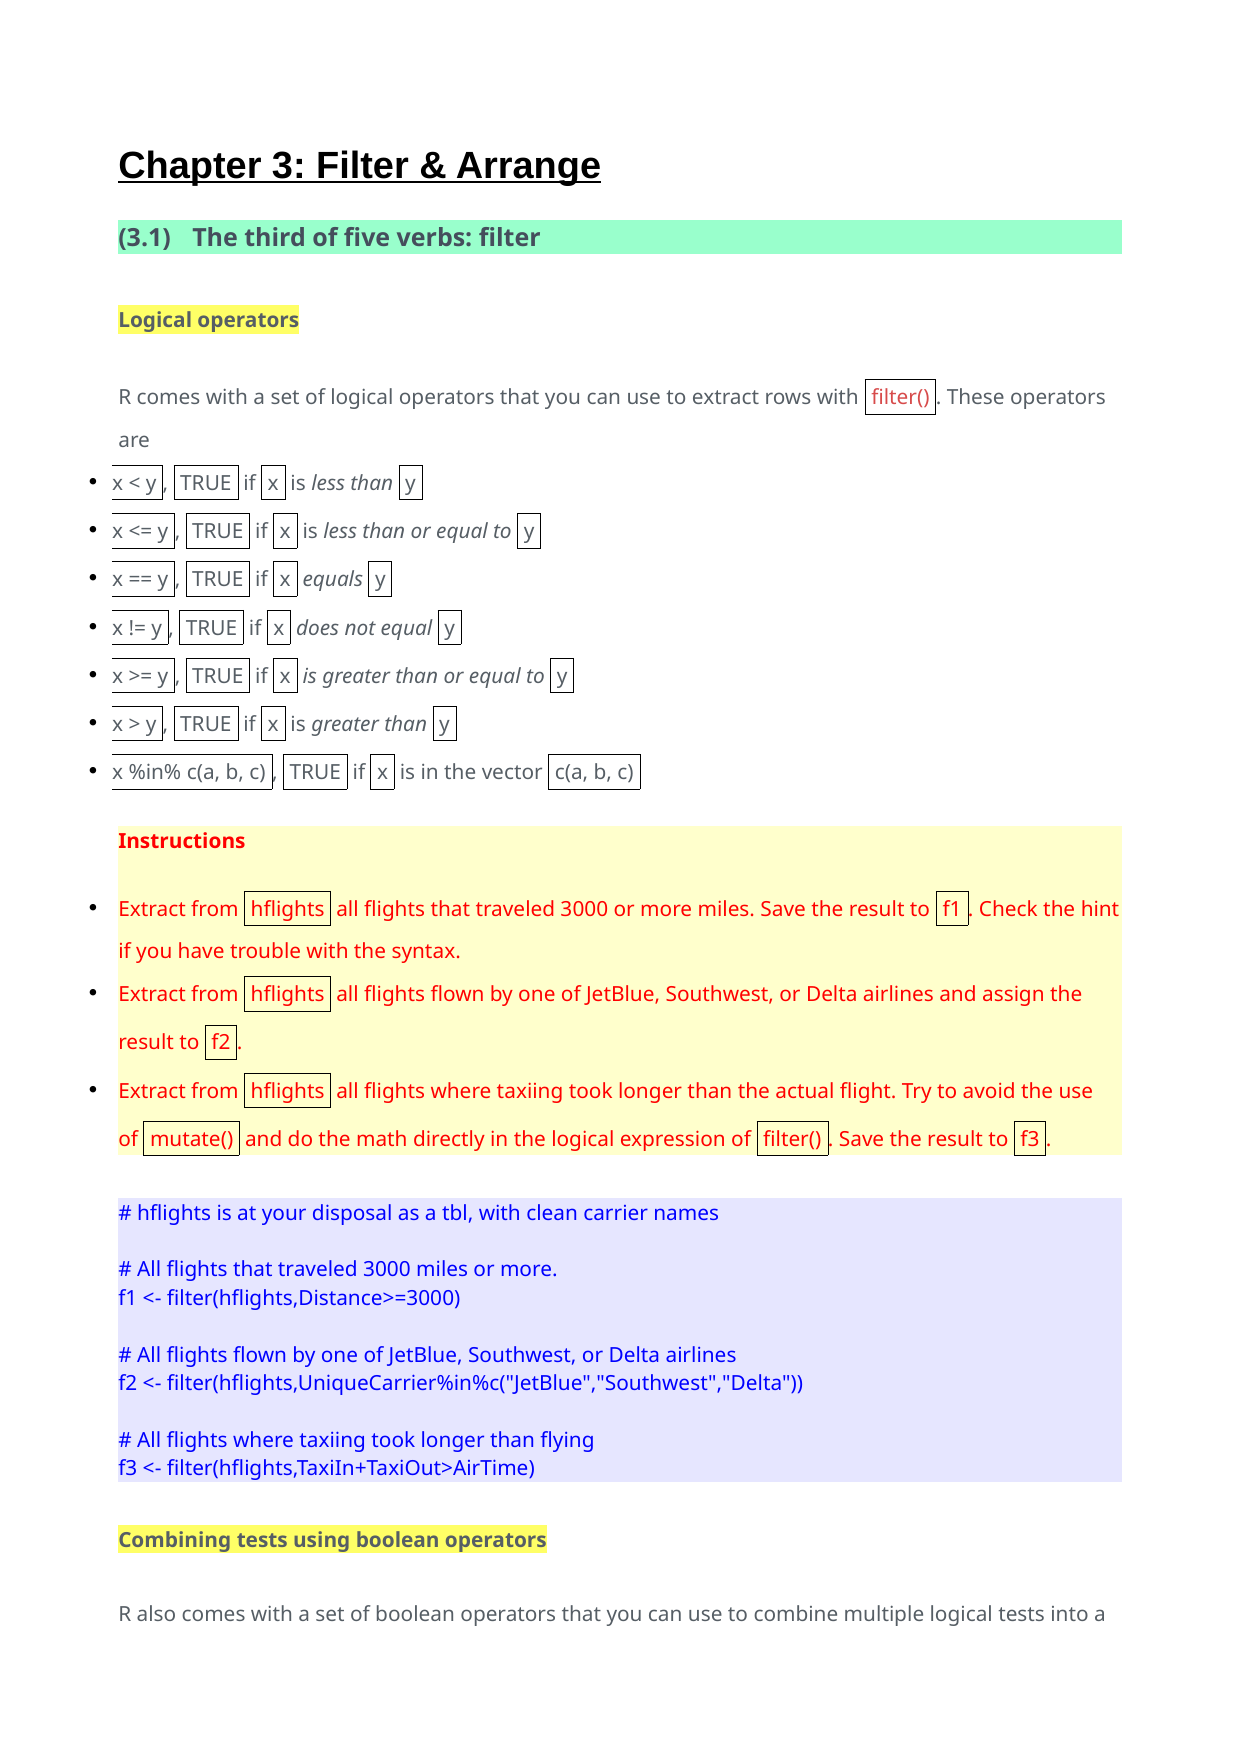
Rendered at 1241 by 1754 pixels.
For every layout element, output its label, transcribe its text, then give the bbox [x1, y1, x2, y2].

list x >= y, TRUE if x is greater than or equal to y [298, 658, 550, 692]
text R also comes with a set of boolean operators that you can use to combine multiple logical tests into a [118, 1599, 1122, 1627]
list x > y, TRUE if x is greater than y [239, 706, 261, 741]
list x >= y, TRUE if x is greater than or equal to y [118, 659, 174, 692]
subtitle Instructions [118, 826, 1122, 854]
list x %in% c(a, b, c), TRUE if x is in the vector c(a, b, c) [118, 755, 272, 789]
text f3 <- filter(hflights,TaxiIn+TaxiOut>AirTime) [118, 1453, 1122, 1482]
list x < y, TRUE if x is less than y [262, 466, 285, 499]
list Extract from hflights all flights flown by one of JetBlue, Southwest, or Delta airlines and assign the result to f2. [118, 976, 1122, 1059]
list x %in% c(a, b, c), TRUE if x is in the vector c(a, b, c) [395, 754, 548, 789]
text f1 <- filter(hflights,Distance>=3000) [118, 1283, 1122, 1311]
list x > y, TRUE if x is greater than y [286, 706, 433, 741]
list x != y, TRUE if x does not equal y [118, 611, 168, 644]
list x < y, TRUE if x is less than y [423, 465, 1122, 499]
list x > y, TRUE if x is greater than y [262, 707, 285, 740]
list x == y, TRUE if x equals y [250, 561, 273, 596]
list x <= y, TRUE if x is less than or equal to y [118, 514, 174, 548]
list x == y, TRUE if x equals y [187, 562, 249, 596]
list x < y, TRUE if x is less than y [286, 465, 399, 499]
subtitle Combining tests using boolean operators [118, 1525, 1122, 1553]
subtitle Logical operators [118, 305, 1122, 334]
text f2 <- filter(hflights,UniqueCarrier%in%c("JetBlue","Southwest","Delta")) [118, 1368, 1122, 1397]
list x == y, TRUE if x equals y [369, 562, 391, 596]
subtitle (3.1) The third of five verbs: filter [118, 220, 1122, 254]
list x != y, TRUE if x does not equal y [462, 610, 1122, 644]
list x > y, TRUE if x is greater than y [434, 707, 456, 740]
list x >= y, TRUE if x is greater than or equal to y [574, 658, 1122, 692]
text # hflights is at your disposal as a tbl, with clean carrier names [118, 1198, 1122, 1226]
list x < y, TRUE if x is less than y [175, 466, 238, 499]
list x == y, TRUE if x equals y [274, 562, 297, 596]
list x == y, TRUE if x equals y [118, 562, 174, 596]
list x < y, TRUE if x is less than y [400, 466, 422, 499]
list x %in% c(a, b, c), TRUE if x is in the vector c(a, b, c) [641, 754, 1122, 789]
list x <= y, TRUE if x is less than or equal to y [541, 513, 1122, 548]
list x < y, TRUE if x is less than y [239, 465, 261, 499]
list Extract from hflights all flights where taxiing took longer than the actual flight. Try to avoid the use of mutate() and do the math directly in the logical expression of filter(). Save the result to f3. [118, 1073, 1122, 1155]
list x > y, TRUE if x is greater than y [118, 707, 162, 740]
list x != y, TRUE if x does not equal y [291, 610, 438, 644]
list x != y, TRUE if x does not equal y [439, 611, 461, 644]
list x %in% c(a, b, c), TRUE if x is in the vector c(a, b, c) [284, 755, 347, 789]
text R comes with a set of logical operators that you can use to extract rows with filter(). These operators are [118, 379, 1122, 454]
list x > y, TRUE if x is greater than y [457, 706, 1122, 741]
list x %in% c(a, b, c), TRUE if x is in the vector c(a, b, c) [549, 755, 640, 789]
list x > y, TRUE if x is greater than y [175, 707, 238, 740]
text # All flights where taxiing took longer than flying [118, 1425, 1122, 1453]
list x == y, TRUE if x equals y [392, 561, 1122, 596]
list x < y, TRUE if x is less than y [118, 466, 162, 499]
text # All flights flown by one of JetBlue, Southwest, or Delta airlines [118, 1340, 1122, 1368]
list x != y, TRUE if x does not equal y [268, 611, 290, 644]
list x <= y, TRUE if x is less than or equal to y [298, 513, 517, 548]
text # All flights that traveled 3000 miles or more. [118, 1254, 1122, 1283]
list Extract from hflights all flights that traveled 3000 or more miles. Save the result to f1. Check the hint if you have trouble with the syntax. [118, 891, 1122, 965]
list x != y, TRUE if x does not equal y [180, 611, 243, 644]
list x <= y, TRUE if x is less than or equal to y [187, 514, 249, 548]
subtitle Chapter 3: Filter & Arrange [118, 143, 1122, 187]
list x != y, TRUE if x does not equal y [244, 610, 267, 644]
list x >= y, TRUE if x is greater than or equal to y [187, 659, 249, 692]
list x == y, TRUE if x equals y [298, 561, 368, 596]
